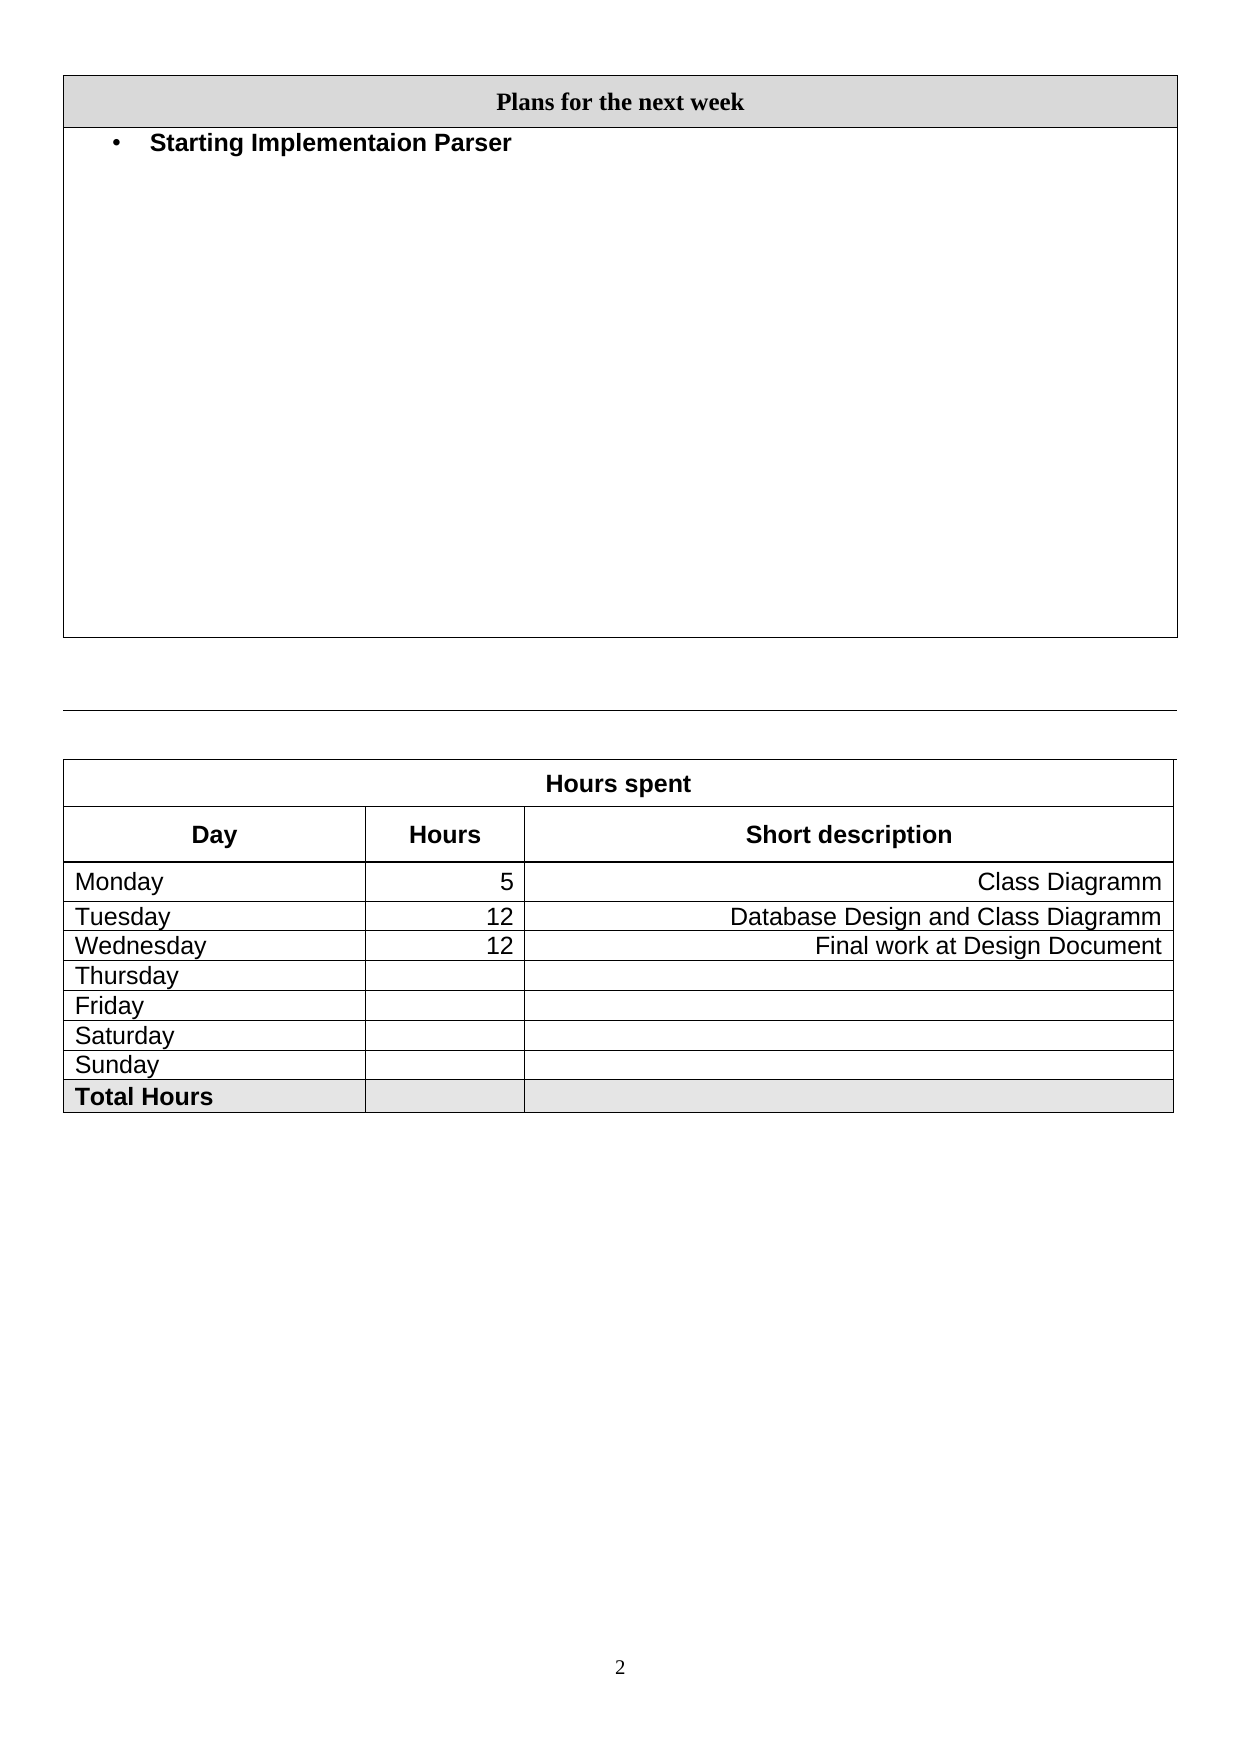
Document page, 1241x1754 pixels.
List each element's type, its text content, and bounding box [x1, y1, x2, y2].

table_cell [366, 1051, 524, 1079]
table_cell Saturday [64, 1021, 365, 1049]
table_cell Tuesday [64, 902, 365, 930]
table_cell 5 [366, 863, 524, 901]
table_cell [366, 1080, 524, 1112]
table_cell [366, 1021, 524, 1049]
table_cell [525, 1080, 1173, 1112]
table_cell [525, 1021, 1173, 1049]
table_cell 12 [366, 931, 524, 960]
table_cell Class Diagramm [525, 863, 1173, 901]
table_header Plans for the next week [64, 76, 1177, 127]
table_cell Monday [64, 863, 365, 901]
table_cell [525, 961, 1173, 990]
table_cell [366, 991, 524, 1020]
table_cell [525, 991, 1173, 1020]
table_header [63, 711, 1177, 759]
table_cell Friday [64, 991, 365, 1020]
table_cell Thursday [64, 961, 365, 990]
table_cell Starting Implementaion Parser [64, 128, 1177, 637]
table_cell [366, 961, 524, 990]
table_cell Database Design and Class Diagramm [525, 902, 1173, 930]
table_cell 12 [366, 902, 524, 930]
table_cell [525, 1051, 1173, 1079]
table_cell Hours spent [64, 760, 1173, 806]
table_cell Wednesday [64, 931, 365, 960]
table_cell Sunday [64, 1051, 365, 1079]
table_cell Short description [525, 807, 1173, 861]
table_cell Final work at Design Document [525, 931, 1173, 960]
table_cell Day [64, 807, 365, 861]
table_cell Total Hours [64, 1080, 365, 1112]
table_cell Hours [366, 807, 524, 861]
